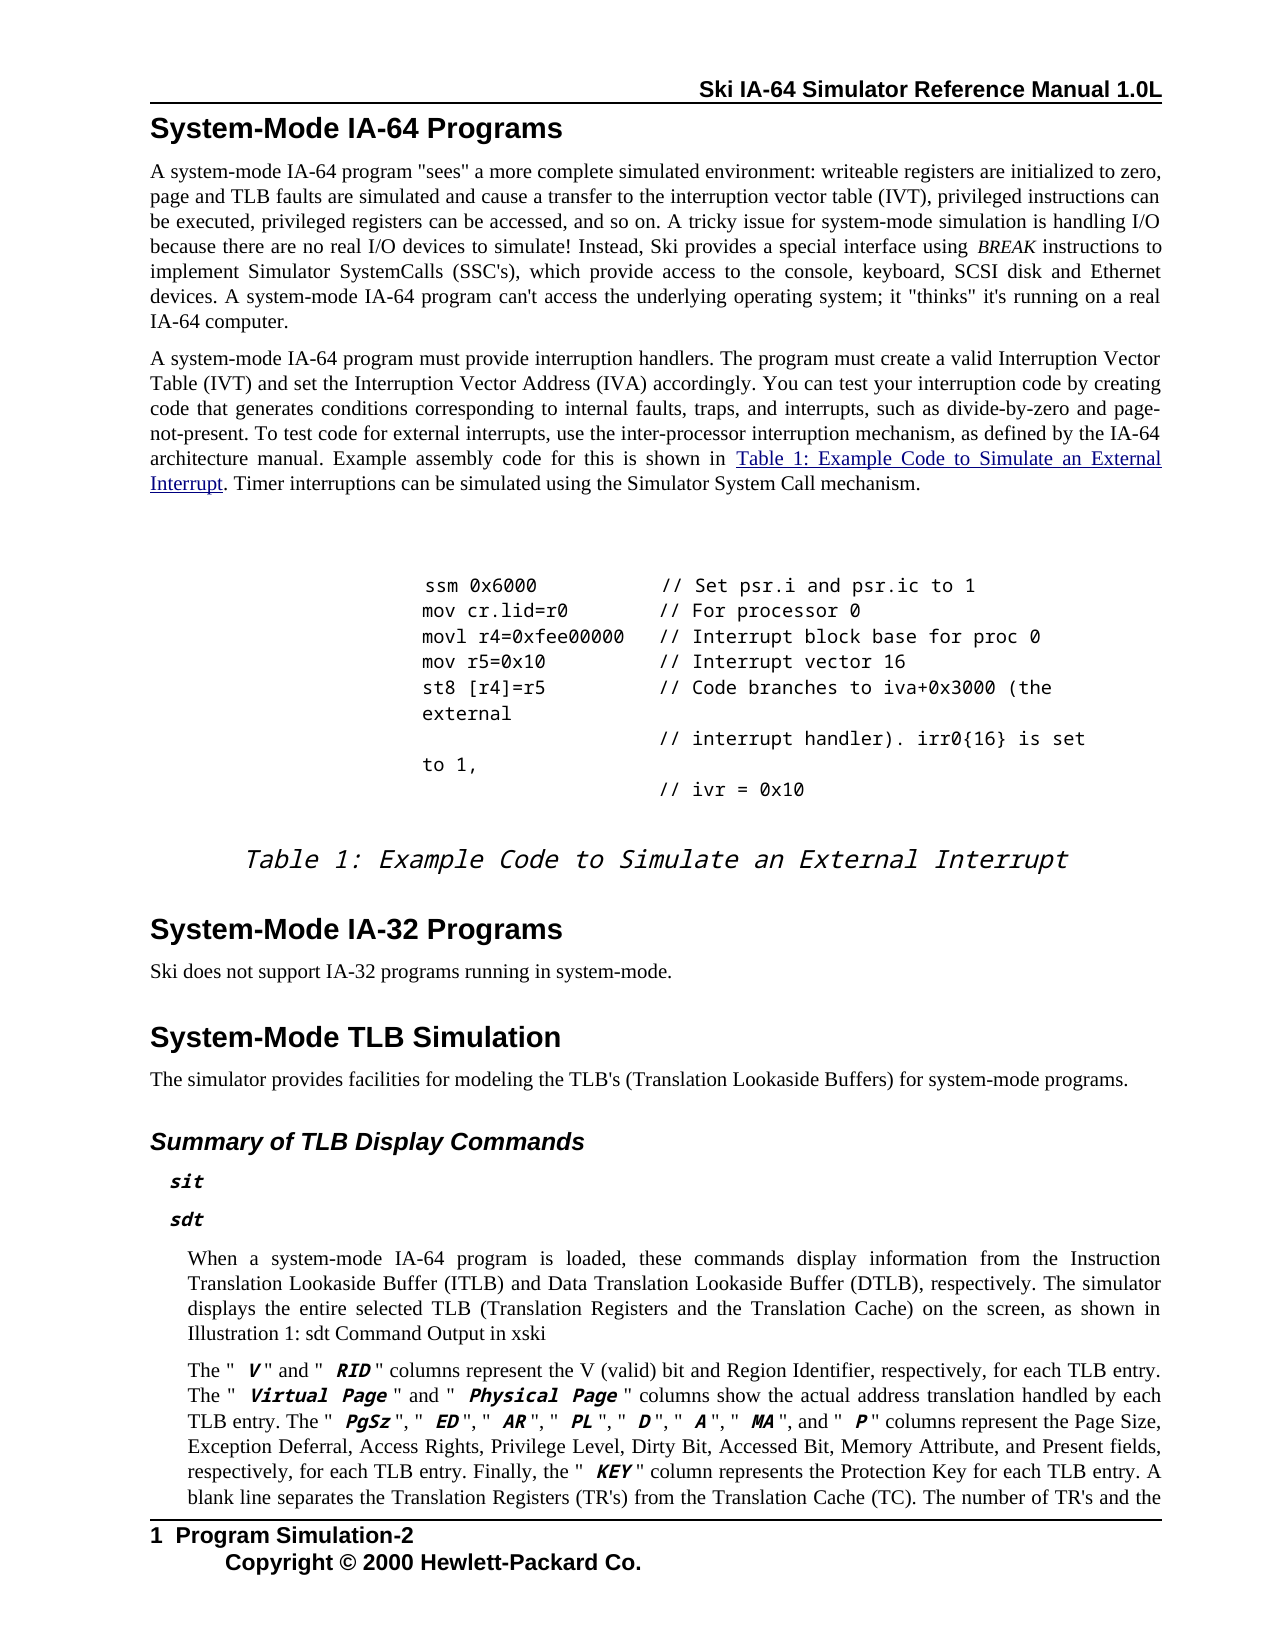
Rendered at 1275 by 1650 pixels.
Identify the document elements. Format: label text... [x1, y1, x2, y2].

subtitle System-Mode IA-32 Programs [150, 913, 1162, 946]
subtitle Summary of TLB Display Commands [150, 1128, 1162, 1156]
text A system-mode IA-64 program "sees" a more complete simulated environment: writeable registers are initialized to zero, page and TLB faults are simulated and cause a transfer to the interruption vector table (IVT), privileged instructions can be executed, privileged registers can be accessed, and so on. A tricky issue for system-mode simulation is handling I/O because there are no real I/O devices to simulate! Instead, Ski provides a special interface using BREAK instructions to implement Simulator SystemCalls (SSC's), which provide access to the console, keyboard, SCSI disk and Ethernet devices. A system-mode IA-64 program can't access the underlying operating system; it "thinks" it's running on a real IA-64 computer. [150, 158, 1162, 333]
text Table 1: Example Code to Simulate an External Interrupt [150, 841, 1162, 876]
list The " V " and " RID " columns represent the V (valid) bit and Region Identifier, respectively, for each TLB entry. The " Virtual Page " and " Physical Page " columns show the actual address translation handled by each TLB entry. The " PgSz ", " ED ", " AR ", " PL ", " D ", " A ", " MA ", and " P " columns represent the Page Size, Exception Deferral, Access Rights, Privilege Level, Dirty Bit, Accessed Bit, Memory Attribute, and Present fields, respectively, for each TLB entry. Finally, the " KEY " column represents the Protection Key for each TLB entry. A blank line separates the Translation Registers (TR's) from the Translation Cache (TC). The number of TR's and the [187, 1357, 1162, 1509]
text A system-mode IA-64 program must provide interruption handlers. The program must create a valid Interruption Vector Table (IVT) and set the Interruption Vector Address (IVA) accordingly. You can test your interruption code by creating code that generates conditions corresponding to internal faults, traps, and interrupts, such as divide-by-zero and page-not-present. To test code for external interrupts, use the inter-processor interruption mechanism, as defined by the IA-64 architecture manual. Example assembly code for this is shown in Table 1: Example Code to Simulate an External Interrupt. Timer interruptions can be simulated using the Simulator System Call mechanism. [150, 345, 1162, 495]
text Ski does not support IA-32 programs running in system-mode. [150, 958, 1162, 983]
subtitle System-Mode IA-64 Programs [150, 112, 1162, 145]
table_header ssm 0x6000 // Set psr.i and psr.ic to 1 mov cr.lid=r0 // For processor 0 movl r4=0xfee00000 // Interrupt block base for proc 0 mov r5=0x10 // Interrupt vector 16 st8 [r4]=r5 // Code branches to iva+0x3000 (the external // interrupt handler). irr0{16} is set to 1, // ivr = 0x10 [289, 545, 1094, 829]
list sdt [169, 1206, 1162, 1232]
list When a system-mode IA-64 program is loaded, these commands display information from the Instruction Translation Lookaside Buffer (ITLB) and Data Translation Lookaside Buffer (DTLB), respectively. The simulator displays the entire selected TLB (Translation Registers and the Translation Cache) on the screen, as shown in Illustration 1: sdt Command Output in xski [187, 1244, 1162, 1344]
text The simulator provides facilities for modeling the TLB's (Translation Lookaside Buffers) for system-mode programs. [150, 1066, 1162, 1091]
list sit [169, 1168, 1162, 1194]
subtitle System-Mode TLB Simulation [150, 1021, 1162, 1053]
